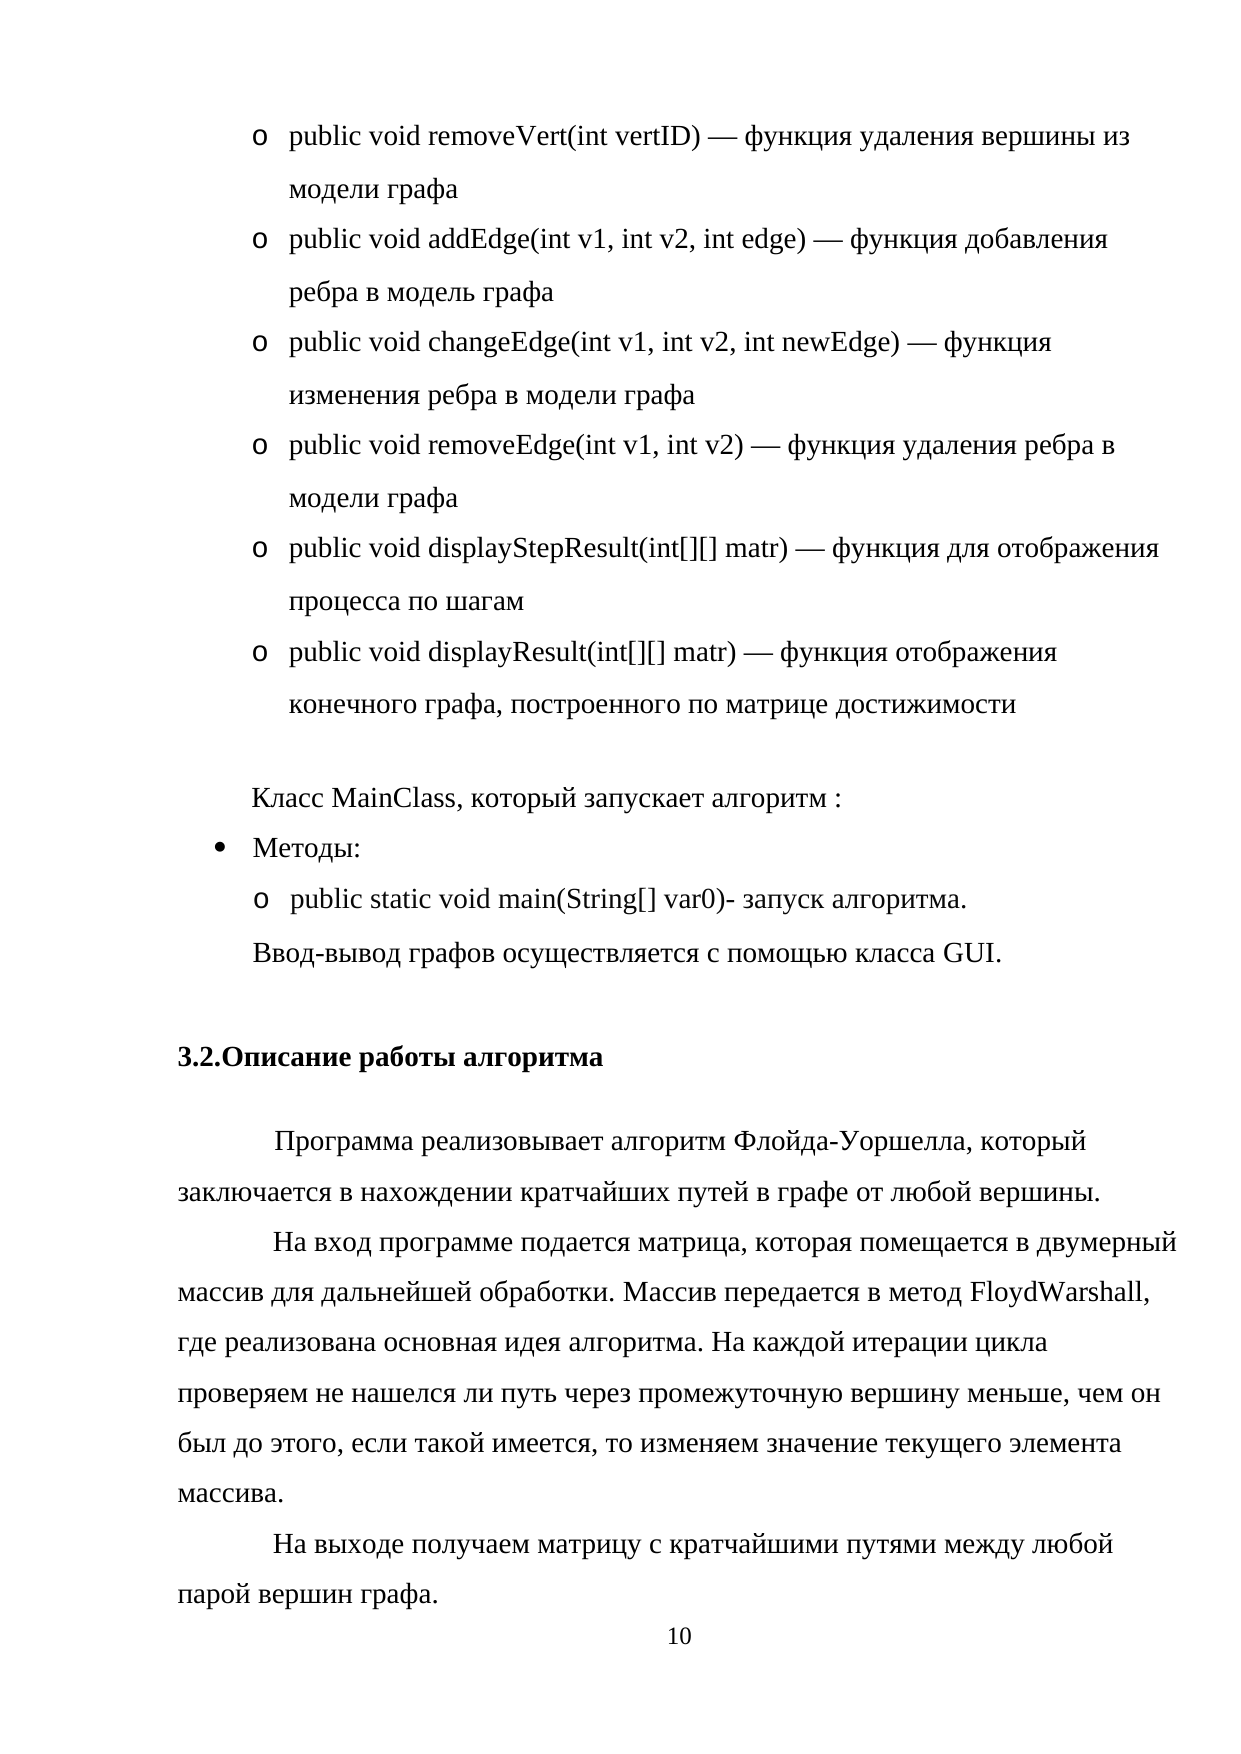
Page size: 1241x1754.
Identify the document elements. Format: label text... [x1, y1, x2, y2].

text На выходе получаем матрицу с кратчайшими путями между любой парой вершин графа. [177, 1526, 1181, 1610]
list public void removeEdge(int v1, int v2) — функция удаления ребра в модели графа [251, 427, 1181, 514]
text На вход программе подается матрица, которая помещается в двумерный массив для дальнейшей обработки. Массив передается в метод FloydWarshall, где реализована основная идея алгоритма. На каждой итерации цикла проверяем не нашелся ли путь через промежуточную вершину меньше, чем он был до этого, если такой имеется, то изменяем значение текущего элемента массива. [177, 1224, 1181, 1509]
subtitle 3.2.Описание работы алгоритма [177, 1039, 1181, 1073]
list public void addEdge(int v1, int v2, int edge) — функция добавления ребра в модель графа [251, 221, 1181, 308]
list public void removeVert(int vertID) — функция удаления вершины из модели графа [251, 118, 1181, 204]
text Ввод-вывод графов осуществляется с помощью класса GUI. [252, 935, 1181, 968]
list public void displayResult(int[][] matr) — функция отображения конечного графа, построенного по матрице достижимости [251, 634, 1181, 720]
text Программа реализовывает алгоритм Флойда-Уоршелла, который заключается в нахождении кратчайших путей в графе от любой вершины. [177, 1123, 1181, 1207]
list public static void main(String[] var0)- запуск алгоритма. [252, 881, 1181, 917]
text Класс MainClass, который запускает алгоритм : [251, 780, 1181, 813]
list public void changeEdge(int v1, int v2, int newEdge) — функция изменения ребра в модели графа [251, 324, 1181, 411]
list Методы: [215, 830, 1181, 864]
list public void displayStepResult(int[][] matr) — функция для отображения процесса по шагам [251, 531, 1181, 617]
